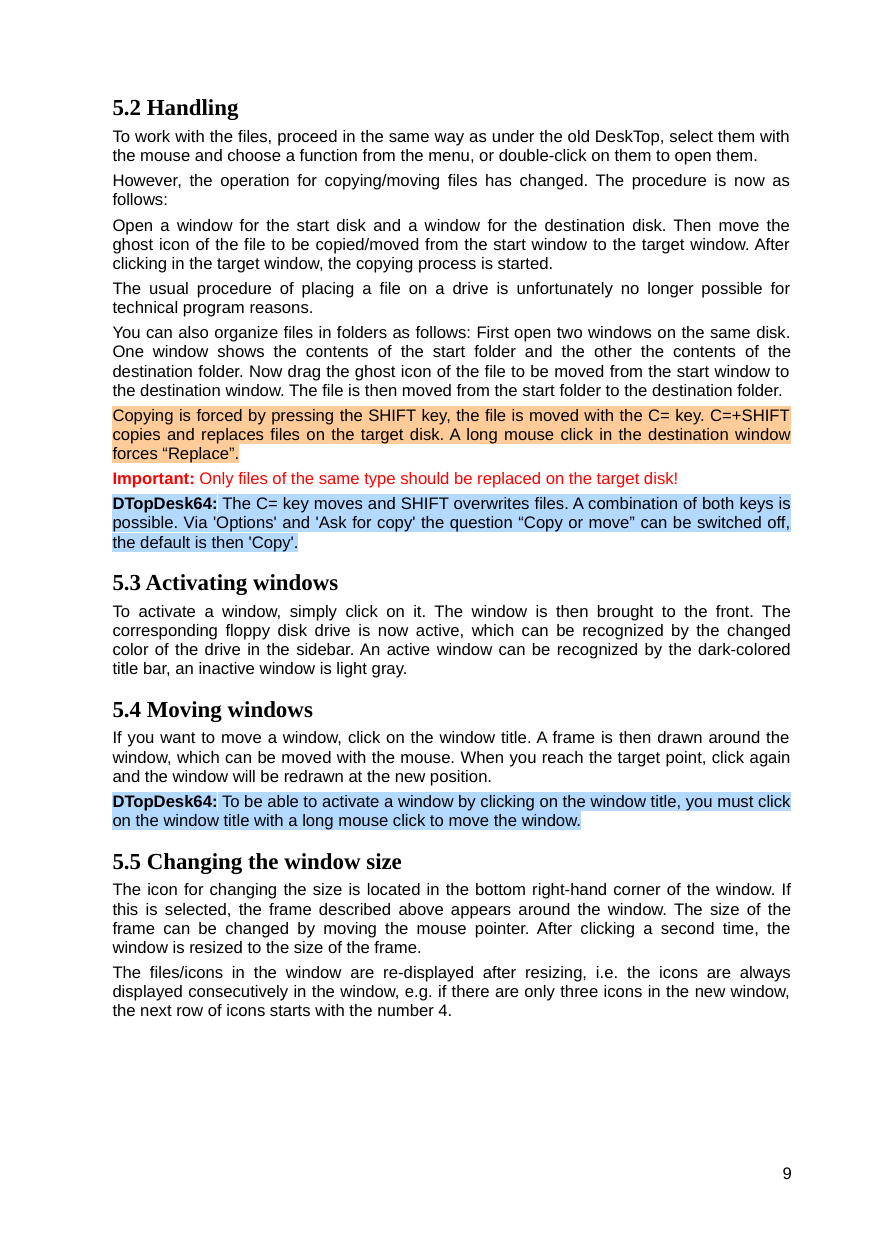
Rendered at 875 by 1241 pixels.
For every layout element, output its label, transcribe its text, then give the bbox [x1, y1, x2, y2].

text DTopDesk64: To be able to activate a window by clicking on the window title, you must click on the window title with a long mouse click to move the window. [581, 811, 791, 830]
text You can also organize files in folders as follows: First open two windows on the same disk. One window shows the contents of the start folder and the other the contents of the destination folder. Now drag the ghost icon of the file to be moved from the start window to the destination window. The file is then moved from the start folder to the destination folder. [112, 323, 791, 400]
subtitle 5.5 Changing the window size [112, 848, 791, 874]
text The usual procedure of placing a file on a drive is unfortunately no longer possible for technical program reasons. [112, 279, 791, 317]
text To work with the files, proceed in the same way as under the old DeskTop, select them with the mouse and choose a function from the menu, or double-click on them to open them. [112, 127, 791, 165]
text If you want to move a window, click on the window title. A frame is then drawn around the window, which can be moved with the mouse. When you reach the target point, click again and the window will be redrawn at the new position. [112, 728, 791, 786]
text DTopDesk64: The C= key moves and SHIFT overwrites files. A combination of both keys is possible. Via 'Options' and 'Ask for copy' the question “Copy or move” can be switched off, the default is then 'Copy'. [112, 532, 791, 552]
text Open a window for the start disk and a window for the destination disk. Then move the ghost icon of the file to be copied/moved from the start window to the target window. After clicking in the target window, the copying process is started. [112, 215, 791, 273]
text The icon for changing the size is located in the bottom right-hand corner of the window. If this is selected, the frame described above appears around the window. The size of the frame can be changed by moving the mouse pointer. After clicking a second time, the window is resized to the size of the frame. [112, 880, 791, 957]
subtitle 5.3 Activating windows [112, 569, 791, 596]
text Important: Only files of the same type should be replaced on the target disk! [112, 469, 791, 488]
text However, the operation for copying/moving files has changed. The procedure is now as follows: [112, 171, 791, 209]
text Copying is forced by pressing the SHIFT key, the file is moved with the C= key. C=+SHIFT copies and replaces files on the target disk. A long mouse click in the destination window forces “Replace”. [239, 444, 791, 463]
subtitle 5.2 Handling [112, 94, 791, 121]
subtitle 5.4 Moving windows [112, 696, 791, 722]
text The files/icons in the window are re-displayed after resizing, i.e. the icons are always displayed consecutively in the window, e.g. if there are only three icons in the new window, the next row of icons starts with the number 4. [112, 963, 791, 1020]
text To activate a window, simply click on it. The window is then brought to the front. The corresponding floppy disk drive is now active, which can be recognized by the changed color of the drive in the sidebar. An active window can be recognized by the dark-colored title bar, an inactive window is light gray. [112, 602, 791, 678]
